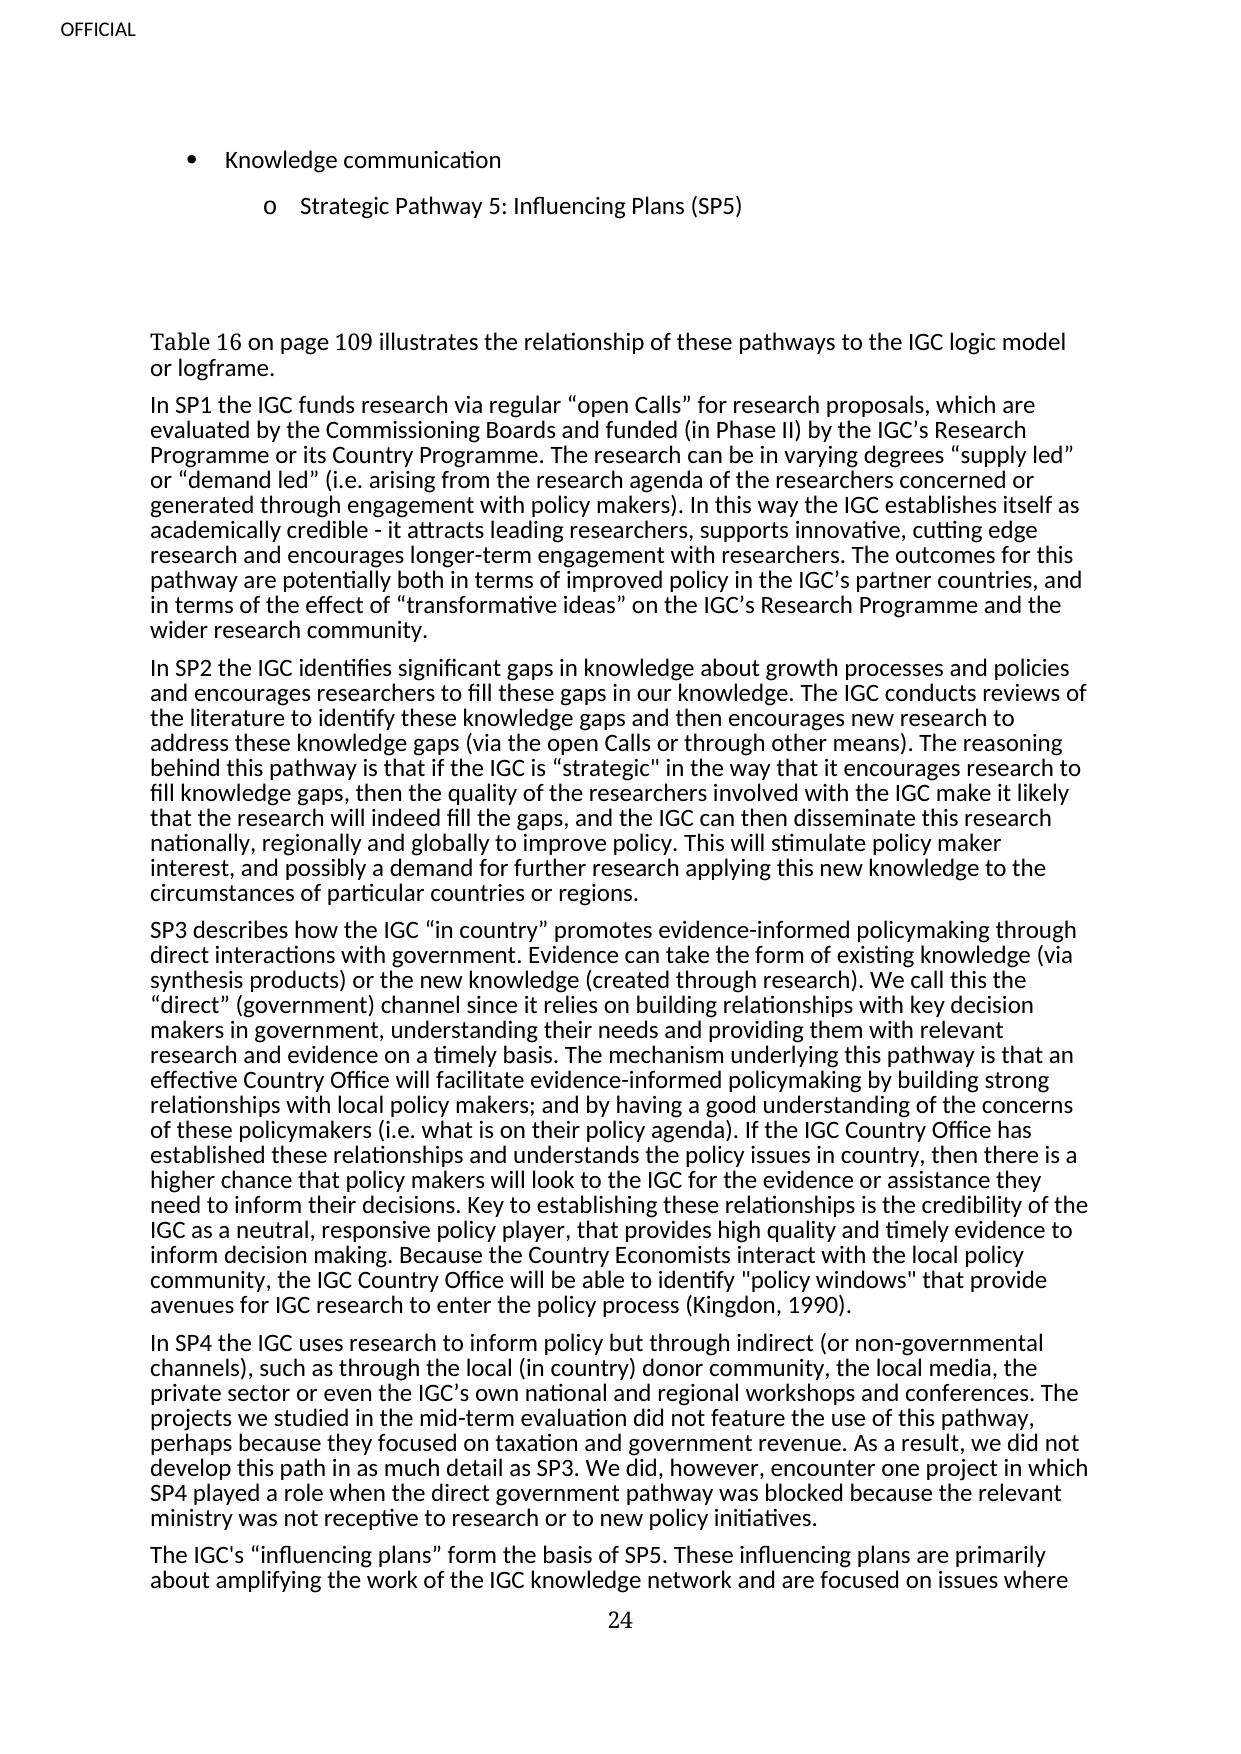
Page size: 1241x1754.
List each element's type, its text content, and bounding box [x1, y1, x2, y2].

text In SP4 the IGC uses research to inform policy but through indirect (or non-governmental channels), such as through the local (in country) donor community, the local media, the private sector or even the IGC’s own national and regional workshops and conferences. The projects we studied in the mid-term evaluation did not feature the use of this pathway, perhaps because they focused on taxation and government revenue. As a result, we did not develop this path in as much detail as SP3. We did, however, encounter one project in which SP4 played a role when the direct government pathway was blocked because the relevant ministry was not receptive to research or to new policy initiatives. [150, 1332, 1090, 1532]
text The IGC's “influencing plans” form the basis of SP5. These influencing plans are primarily about amplifying the work of the IGC knowledge network and are focused on issues where [150, 1545, 1090, 1595]
text In SP1 the IGC funds research via regular “open Calls” for research proposals, which are evaluated by the Commissioning Boards and funded (in Phase II) by the IGC’s Research Programme or its Country Programme. The research can be in varying degrees “supply led” or “demand led” (i.e. arising from the research agenda of the researchers concerned or generated through engagement with policy makers). In this way the IGC establishes itself as academically credible - it attracts leading researchers, supports innovative, cutting edge research and encourages longer-term engagement with researchers. The outcomes for this pathway are potentially both in terms of improved policy in the IGC’s partner countries, and in terms of the effect of “transformative ideas” on the IGC’s Research Programme and the wider research community. [150, 395, 1090, 645]
list Knowledge communication [187, 150, 1090, 175]
text In SP2 the IGC identifies significant gaps in knowledge about growth processes and policies and encourages researchers to fill these gaps in our knowledge. The IGC conducts reviews of the literature to identify these knowledge gaps and then encourages new research to address these knowledge gaps (via the open Calls or through other means). The reasoning behind this pathway is that if the IGC is “strategic" in the way that it encourages research to fill knowledge gaps, then the quality of the researchers involved with the IGC make it likely that the research will indeed fill the gaps, and the IGC can then disseminate this research nationally, regionally and globally to improve policy. This will stimulate policy maker interest, and possibly a demand for further research applying this new knowledge to the circumstances of particular countries or regions. [150, 657, 1090, 907]
text SP3 describes how the IGC “in country” promotes evidence-informed policymaking through direct interactions with government. Evidence can take the form of existing knowledge (via synthesis products) or the new knowledge (created through research). We call this the “direct” (government) channel since it relies on building relationships with key decision makers in government, understanding their needs and providing them with relevant research and evidence on a timely basis. The mechanism underlying this pathway is that an effective Country Office will facilitate evidence-informed policymaking by building strong relationships with local policy makers; and by having a good understanding of the concerns of these policymakers (i.e. what is on their policy agenda). If the IGC Country Office has established these relationships and understands the policy issues in country, then there is a higher chance that policy makers will look to the IGC for the evidence or assistance they need to inform their decisions. Key to establishing these relationships is the credibility of the IGC as a neutral, responsive policy player, that provides high quality and timely evidence to inform decision making. Because the Country Economists interact with the local policy community, the IGC Country Office will be able to identify "policy windows" that provide avenues for IGC research to enter the policy process (Kingdon, 1990). [150, 920, 1090, 1320]
text Table 16 on page 105 illustrates the relationship of these pathways to the IGC logic model or logframe. [150, 326, 1090, 382]
list Strategic Pathway 5: Influencing Plans (SP5) [262, 194, 1090, 222]
